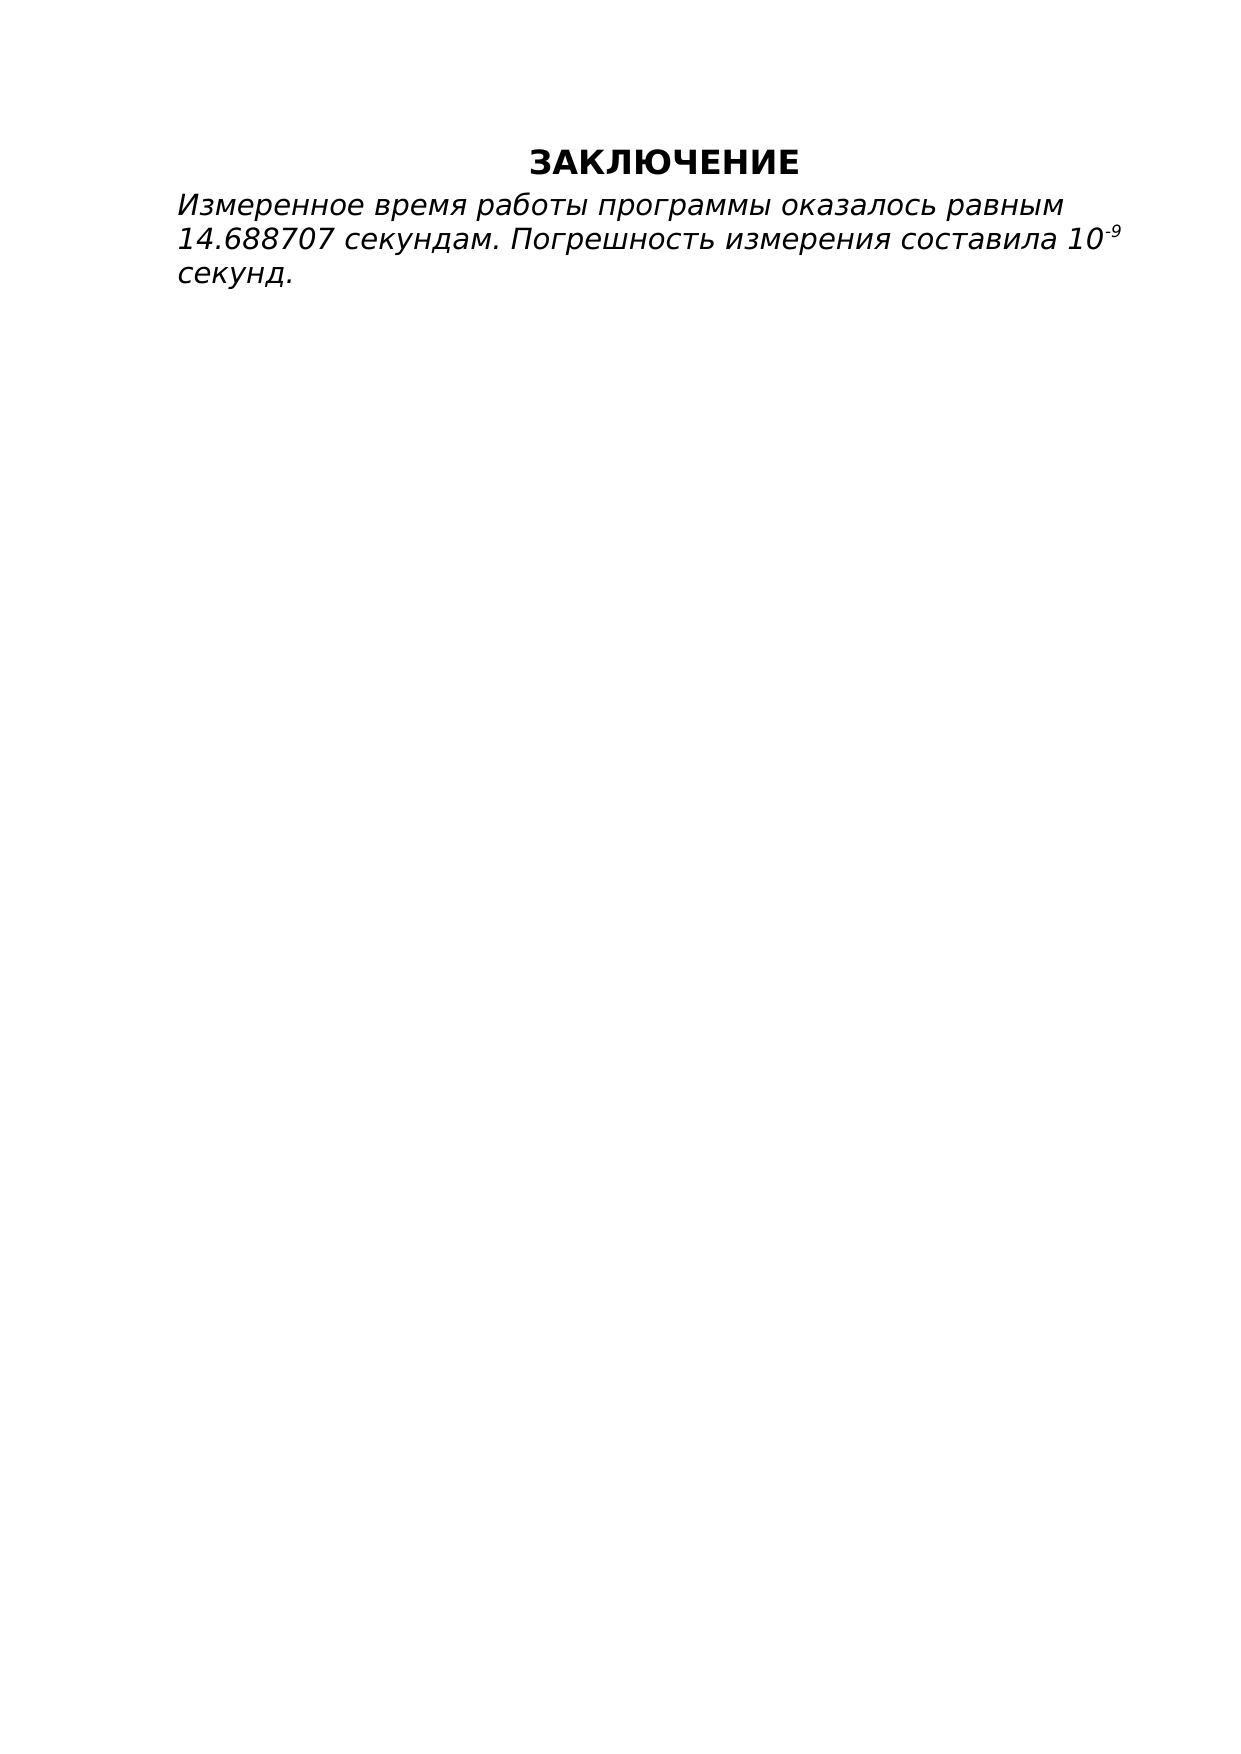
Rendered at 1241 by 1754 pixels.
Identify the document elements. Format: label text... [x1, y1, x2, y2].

text Измеренное время работы программы оказалось равным 14.688707 секундам. Погрешность измерения составила 10-9 секунд. [177, 188, 1152, 290]
subtitle ЗАКЛЮЧЕНИЕ [177, 143, 1152, 182]
